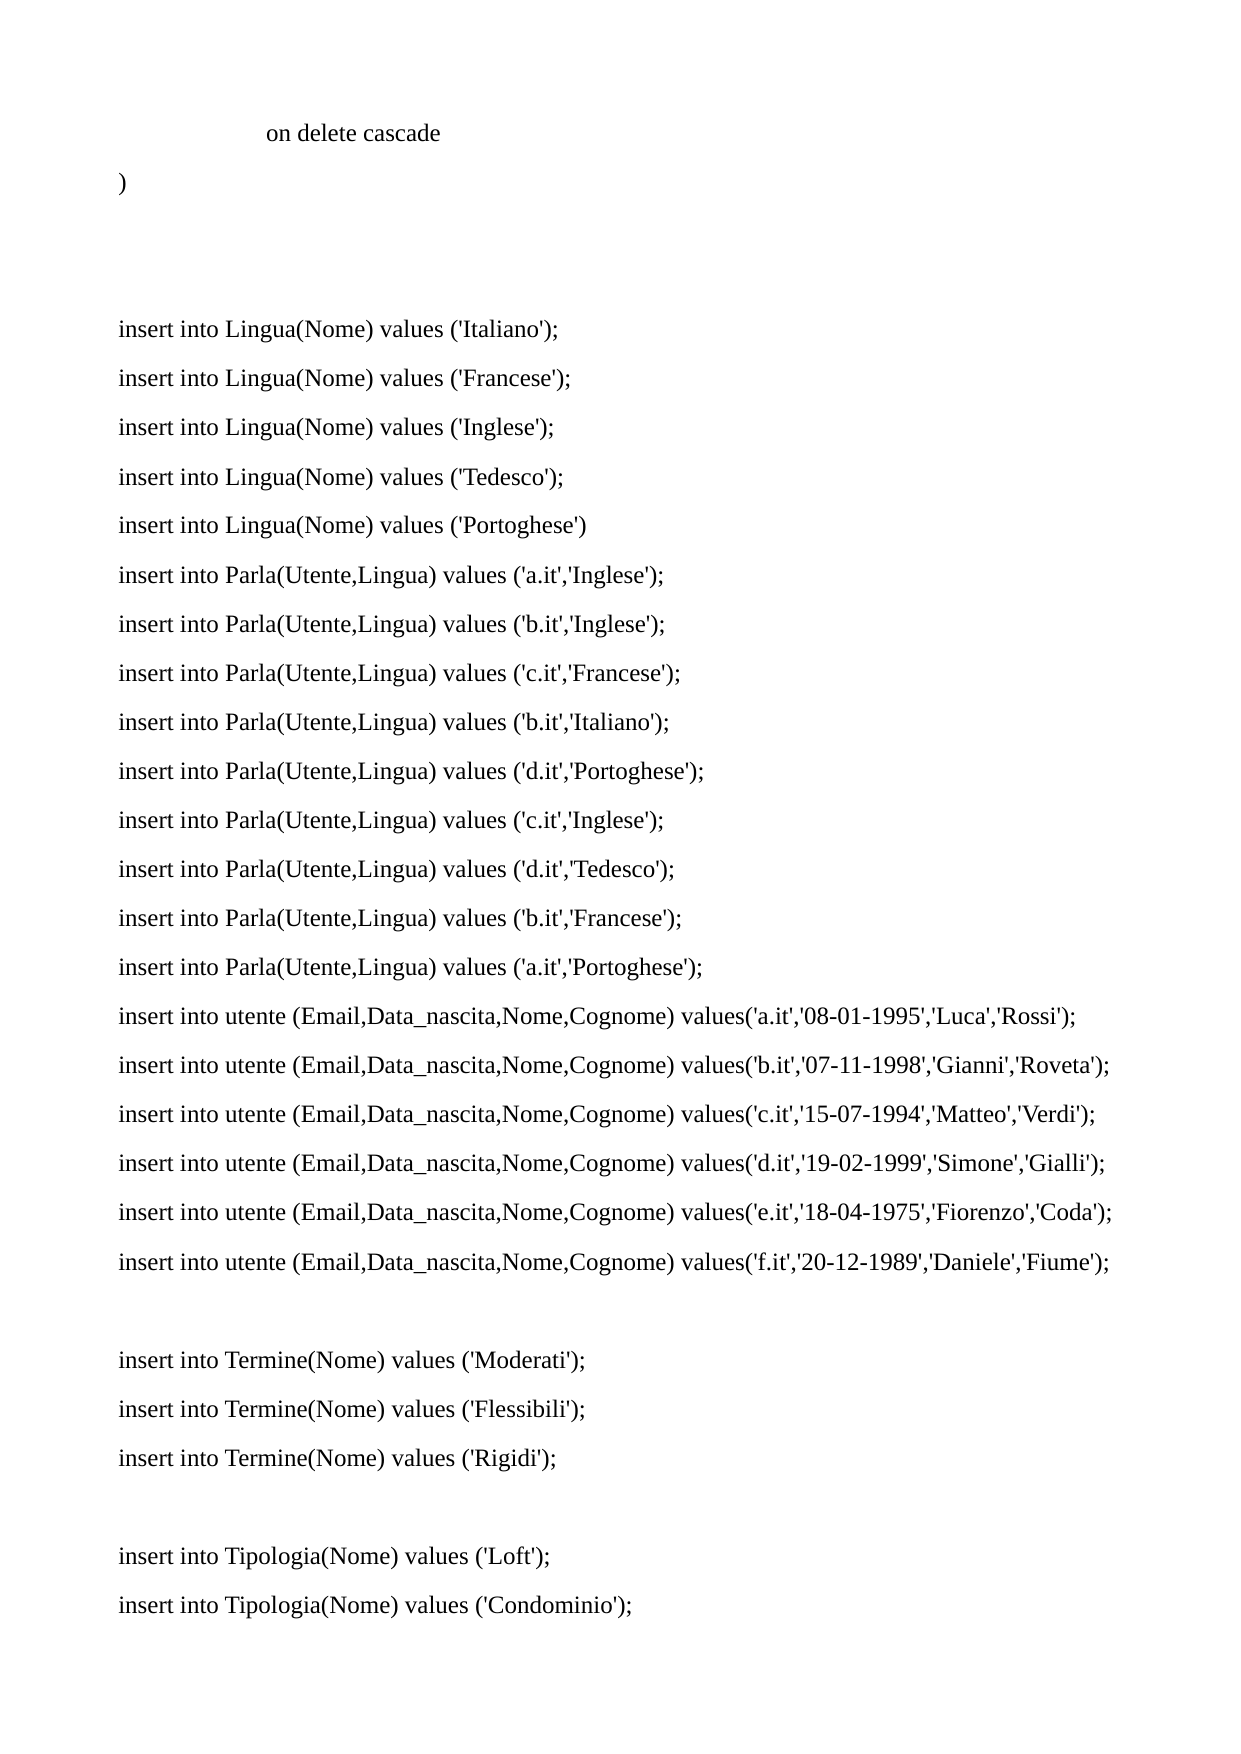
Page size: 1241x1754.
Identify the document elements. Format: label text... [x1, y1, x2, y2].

text insert into utente (Email,Data_nascita,Nome,Cognome) values('b.it','07-11-1998','Gianni','Roveta'); [118, 1050, 1122, 1079]
text insert into Lingua(Nome) values ('Francese'); [118, 363, 1122, 392]
text insert into Termine(Nome) values ('Moderati'); [118, 1345, 1122, 1373]
text insert into utente (Email,Data_nascita,Nome,Cognome) values('e.it','18-04-1975','Fiorenzo','Coda'); [118, 1197, 1122, 1226]
text insert into Parla(Utente,Lingua) values ('a.it','Inglese'); [118, 560, 1122, 588]
text insert into Parla(Utente,Lingua) values ('b.it','Inglese'); [118, 609, 1122, 637]
text on delete cascade [118, 118, 1122, 147]
text insert into Parla(Utente,Lingua) values ('c.it','Inglese'); [118, 805, 1122, 834]
text insert into Parla(Utente,Lingua) values ('d.it','Tedesco'); [118, 854, 1122, 883]
text insert into Parla(Utente,Lingua) values ('d.it','Portoghese'); [118, 756, 1122, 785]
text insert into Termine(Nome) values ('Rigidi'); [118, 1443, 1122, 1472]
text insert into Tipologia(Nome) values ('Loft'); [118, 1541, 1122, 1570]
text insert into Parla(Utente,Lingua) values ('c.it','Francese'); [118, 658, 1122, 687]
text insert into Lingua(Nome) values ('Tedesco'); [118, 462, 1122, 490]
text insert into Lingua(Nome) values ('Italiano'); [118, 314, 1122, 343]
text insert into utente (Email,Data_nascita,Nome,Cognome) values('c.it','15-07-1994','Matteo','Verdi'); [118, 1099, 1122, 1128]
text insert into Parla(Utente,Lingua) values ('b.it','Francese'); [118, 903, 1122, 932]
text insert into utente (Email,Data_nascita,Nome,Cognome) values('d.it','19-02-1999','Simone','Gialli'); [118, 1148, 1122, 1177]
text insert into Parla(Utente,Lingua) values ('b.it','Italiano'); [118, 707, 1122, 736]
text insert into Lingua(Nome) values ('Inglese'); [118, 412, 1122, 441]
text insert into Termine(Nome) values ('Flessibili'); [118, 1394, 1122, 1422]
text ) [118, 167, 1122, 196]
text insert into utente (Email,Data_nascita,Nome,Cognome) values('f.it','20-12-1989','Daniele','Fiume'); [118, 1247, 1122, 1275]
text insert into Tipologia(Nome) values ('Condominio'); [118, 1590, 1122, 1619]
text insert into utente (Email,Data_nascita,Nome,Cognome) values('a.it','08-01-1995','Luca','Rossi'); [118, 1001, 1122, 1030]
text insert into Parla(Utente,Lingua) values ('a.it','Portoghese'); [118, 952, 1122, 981]
text insert into Lingua(Nome) values ('Portoghese') [118, 511, 1122, 539]
